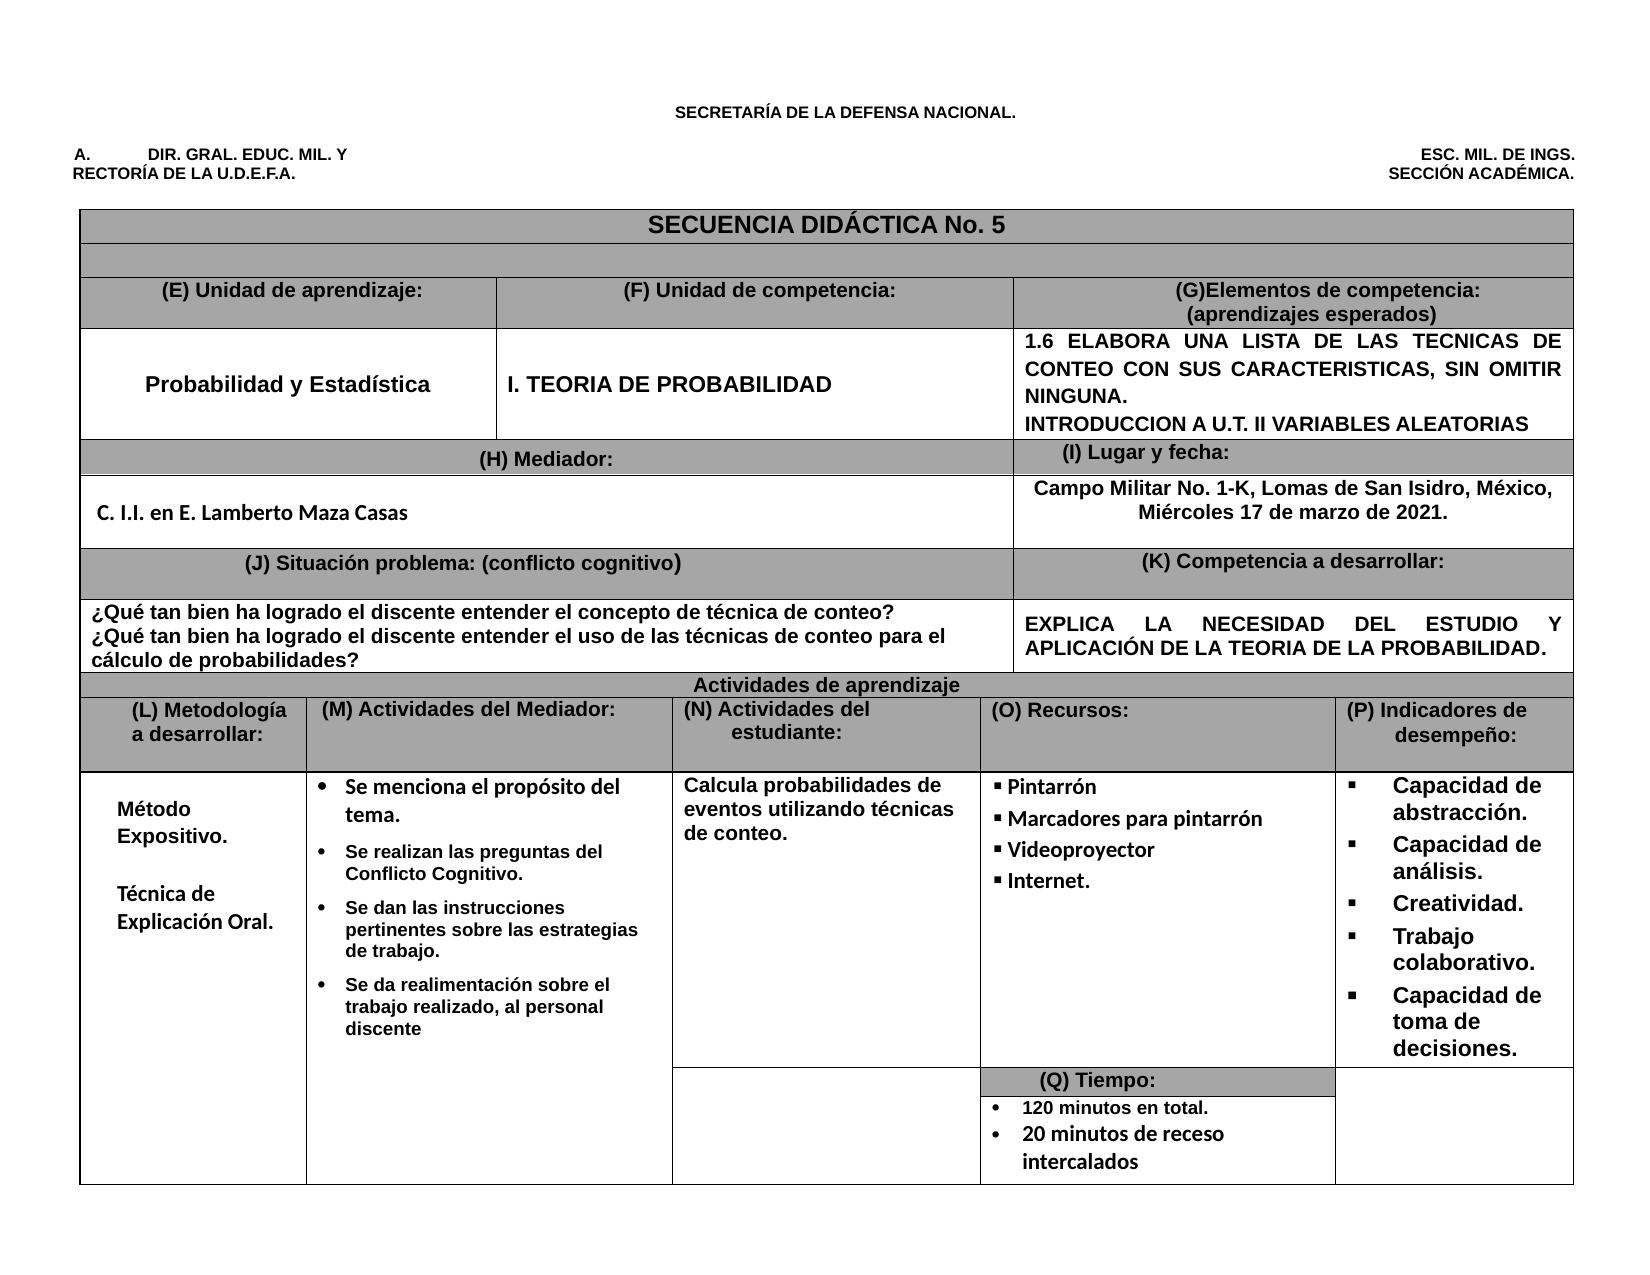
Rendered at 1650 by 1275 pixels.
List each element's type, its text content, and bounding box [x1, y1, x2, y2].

table_cell [673, 1068, 980, 1183]
table_cell Pintarrón Marcadores para pintarrón Videoproyector Internet. [981, 773, 1335, 1067]
table_cell (L) Metodología a desarrollar: [81, 698, 306, 771]
table_cell (P) Indicadores de desempeño: [1336, 698, 1573, 771]
table_cell (J) Situación problema: (conflicto cognitivo) [81, 549, 1013, 599]
text RECTORÍA DE LA U.D.E.F.A. SECCIÓN ACADÉMICA. [72, 164, 1580, 183]
table_cell EXPLICA LA NECESIDAD DEL ESTUDIO Y APLICACIÓN DE LA TEORIA DE LA PROBABILIDAD. [1014, 600, 1573, 672]
table_cell (N) Actividades del estudiante: [673, 698, 980, 771]
list DIR. GRAL. EDUC. MIL. Y ESC. MIL. DE INGS. [74, 145, 1580, 164]
table_cell Calcula probabilidades de eventos utilizando técnicas de conteo. [673, 773, 980, 1067]
table_cell (G)Elementos de competencia: (aprendizajes esperados) [1014, 278, 1573, 328]
table_cell Se menciona el propósito del tema. Se realizan las preguntas del Conflicto Cognitivo. Se dan las instrucciones pertinentes sobre las estrategias de trabajo. Se da realimentación sobre el trabajo realizado, al personal discente [307, 773, 672, 1183]
table_cell Campo Militar No. 1-K, Lomas de San Isidro, México, Miércoles 17 de marzo de 2021. [1014, 476, 1573, 548]
table_cell I. TEORIA DE PROBABILIDAD [497, 329, 1013, 439]
table_cell (F) Unidad de competencia: [497, 278, 1013, 328]
table_cell ¿Qué tan bien ha logrado el discente entender el concepto de técnica de conteo? ¿Qué tan bien ha logrado el discente entender el uso de las técnicas de conteo para el cálculo de probabilidades? [81, 600, 1013, 672]
table_cell (K) Competencia a desarrollar: [1014, 549, 1573, 599]
table_cell (M) Actividades del Mediador: [307, 698, 672, 771]
table_cell Probabilidad y Estadística [81, 329, 496, 439]
table_cell Capacidad de abstracción. Capacidad de análisis. Creatividad. Trabajo colaborativo. Capacidad de toma de decisiones. [1336, 773, 1573, 1067]
text SECRETARÍA DE LA DEFENSA NACIONAL. [111, 103, 1580, 122]
table_cell Actividades de aprendizaje [81, 673, 1573, 697]
table_cell 1.6 ELABORA UNA LISTA DE LAS TECNICAS DE CONTEO CON SUS CARACTERISTICAS, SIN OMITIR NINGUNA. INTRODUCCION A U.T. II VARIABLES ALEATORIAS [1014, 329, 1573, 439]
table_cell 120 minutos en total. 20 minutos de receso intercalados 5 minutos de encuadre. 5 minutos para explicar el desarrollo de la dinámica de trabajo. 25 minutos para dar retroalimentación sobre las tareas y evidencias desarrolladas por los discentes en las clases anteriores. 50 minutos para la deducción de las probabilidades utilizando técnicas de conteo. 15 minutos para el cierre y las conclusiones. [981, 1097, 1335, 1183]
table_cell (I) Lugar y fecha: [1014, 440, 1573, 474]
table_cell [81, 244, 1573, 277]
table_cell (E) Unidad de aprendizaje: [81, 278, 496, 328]
table_cell Método Expositivo. Técnica de Explicación Oral. [81, 773, 306, 1183]
table_header SECUENCIA DIDÁCTICA No. 5 [81, 210, 1573, 243]
table_cell C. I.I. en E. Lamberto Maza Casas [81, 476, 1013, 548]
table_cell [1336, 1068, 1573, 1183]
table_cell (H) Mediador: [81, 440, 1013, 474]
table_cell (O) Recursos: [981, 698, 1335, 771]
table_cell (Q) Tiempo: [981, 1068, 1335, 1096]
